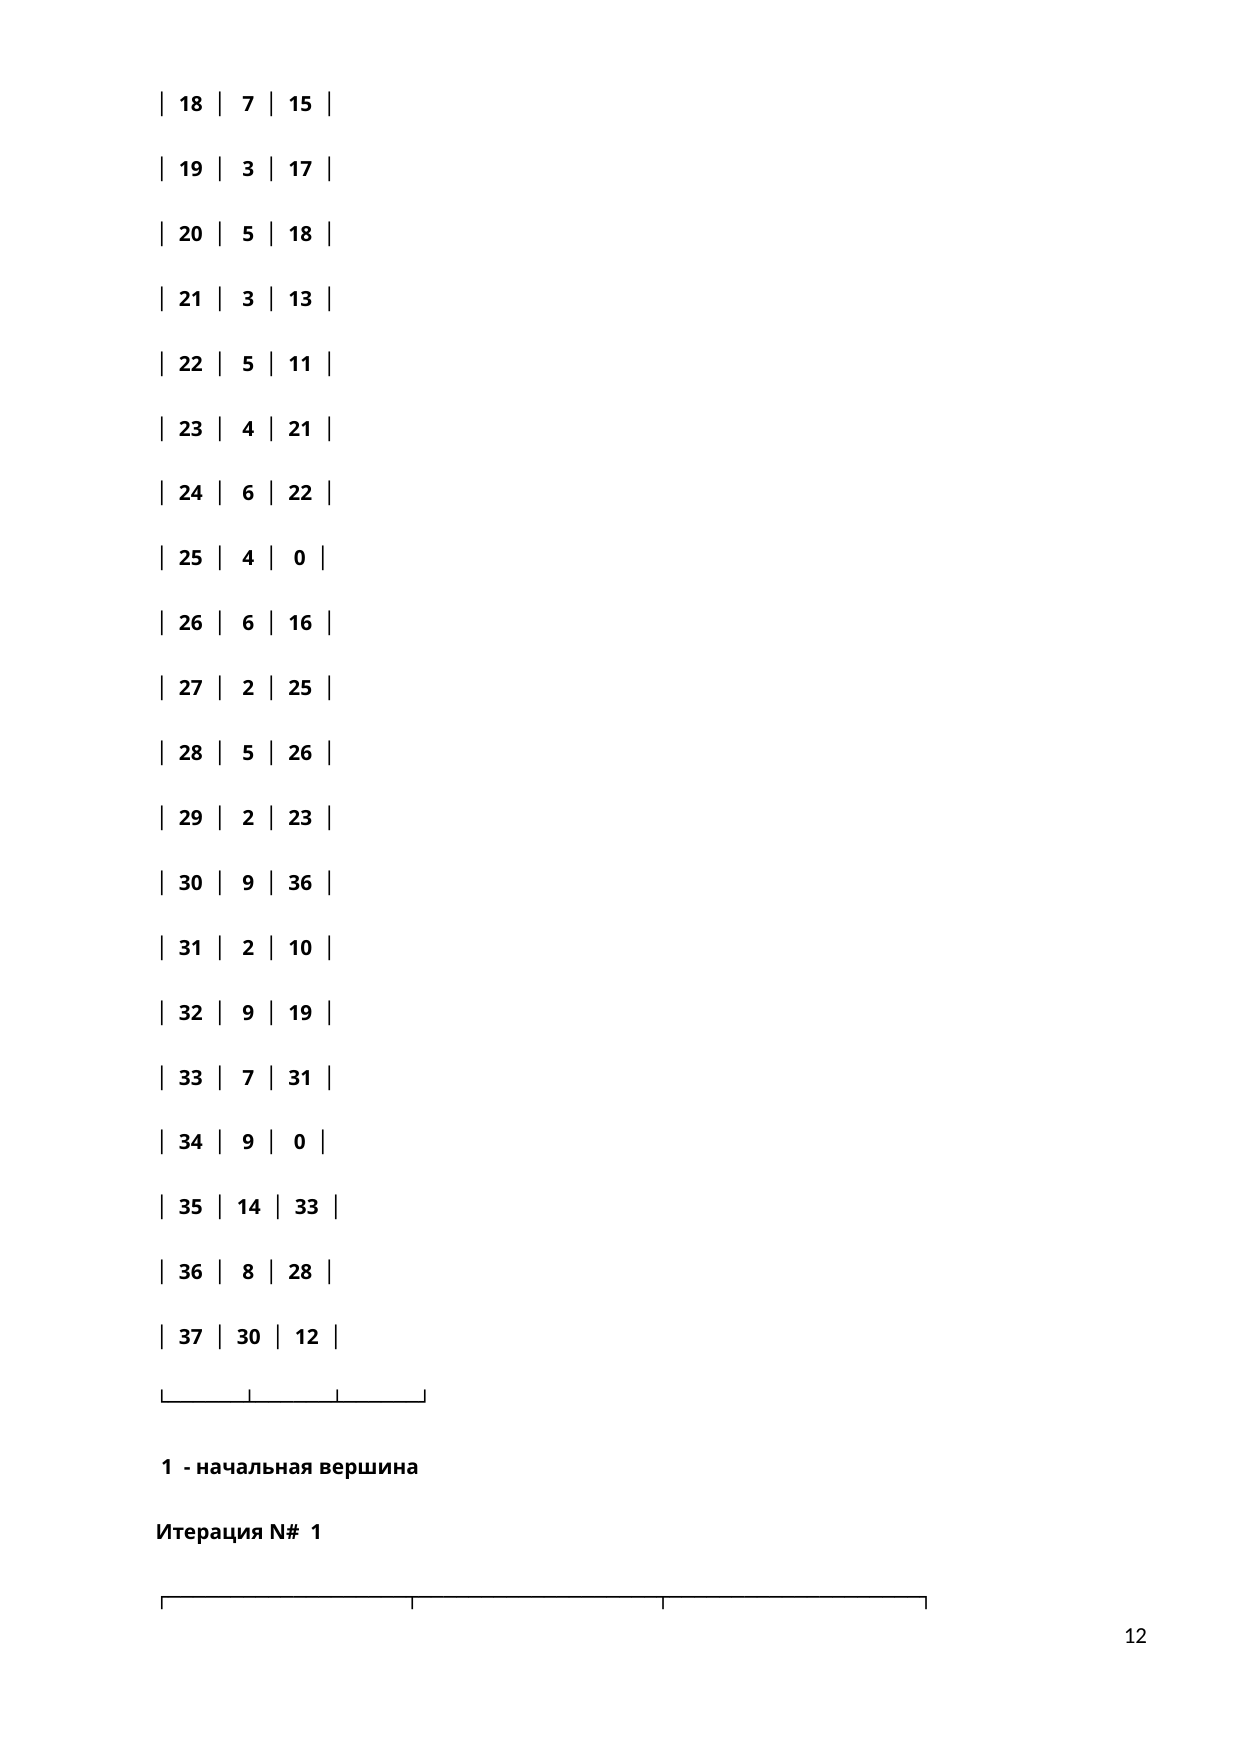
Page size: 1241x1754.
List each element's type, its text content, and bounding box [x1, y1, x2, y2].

text │ 18 │ 7 │ 15 │ [155, 89, 1152, 118]
text │ 23 │ 4 │ 21 │ [155, 414, 1152, 442]
text │ 28 │ 5 │ 26 │ [155, 738, 1152, 767]
text │ 26 │ 6 │ 16 │ [155, 608, 1152, 637]
text │ 22 │ 5 │ 11 │ [155, 349, 1152, 377]
text │ 27 │ 2 │ 25 │ [155, 673, 1152, 702]
text │ 31 │ 2 │ 10 │ [155, 933, 1152, 961]
text │ 20 │ 5 │ 18 │ [155, 219, 1152, 247]
text │ 29 │ 2 │ 23 │ [155, 803, 1152, 831]
text │ 30 │ 9 │ 36 │ [155, 868, 1152, 896]
text Итерация N# 1 [155, 1517, 1152, 1545]
text │ 19 │ 3 │ 17 │ [155, 154, 1152, 182]
text │ 25 │ 4 │ 0 │ [155, 543, 1152, 572]
text ┌───────────────────┬───────────────────┬────────────────────┐ [155, 1582, 1152, 1610]
text │ 34 │ 9 │ 0 │ [155, 1127, 1152, 1156]
text 1 - начальная вершина [155, 1452, 1152, 1480]
text │ 32 │ 9 │ 19 │ [155, 998, 1152, 1026]
text │ 36 │ 8 │ 28 │ [155, 1257, 1152, 1286]
text │ 37 │ 30 │ 12 │ [155, 1322, 1152, 1351]
text │ 35 │ 14 │ 33 │ [155, 1192, 1152, 1221]
text │ 21 │ 3 │ 13 │ [155, 284, 1152, 312]
text │ 24 │ 6 │ 22 │ [155, 478, 1152, 507]
text └──────┴──────┴──────┘ [155, 1387, 1152, 1416]
text │ 33 │ 7 │ 31 │ [155, 1063, 1152, 1091]
